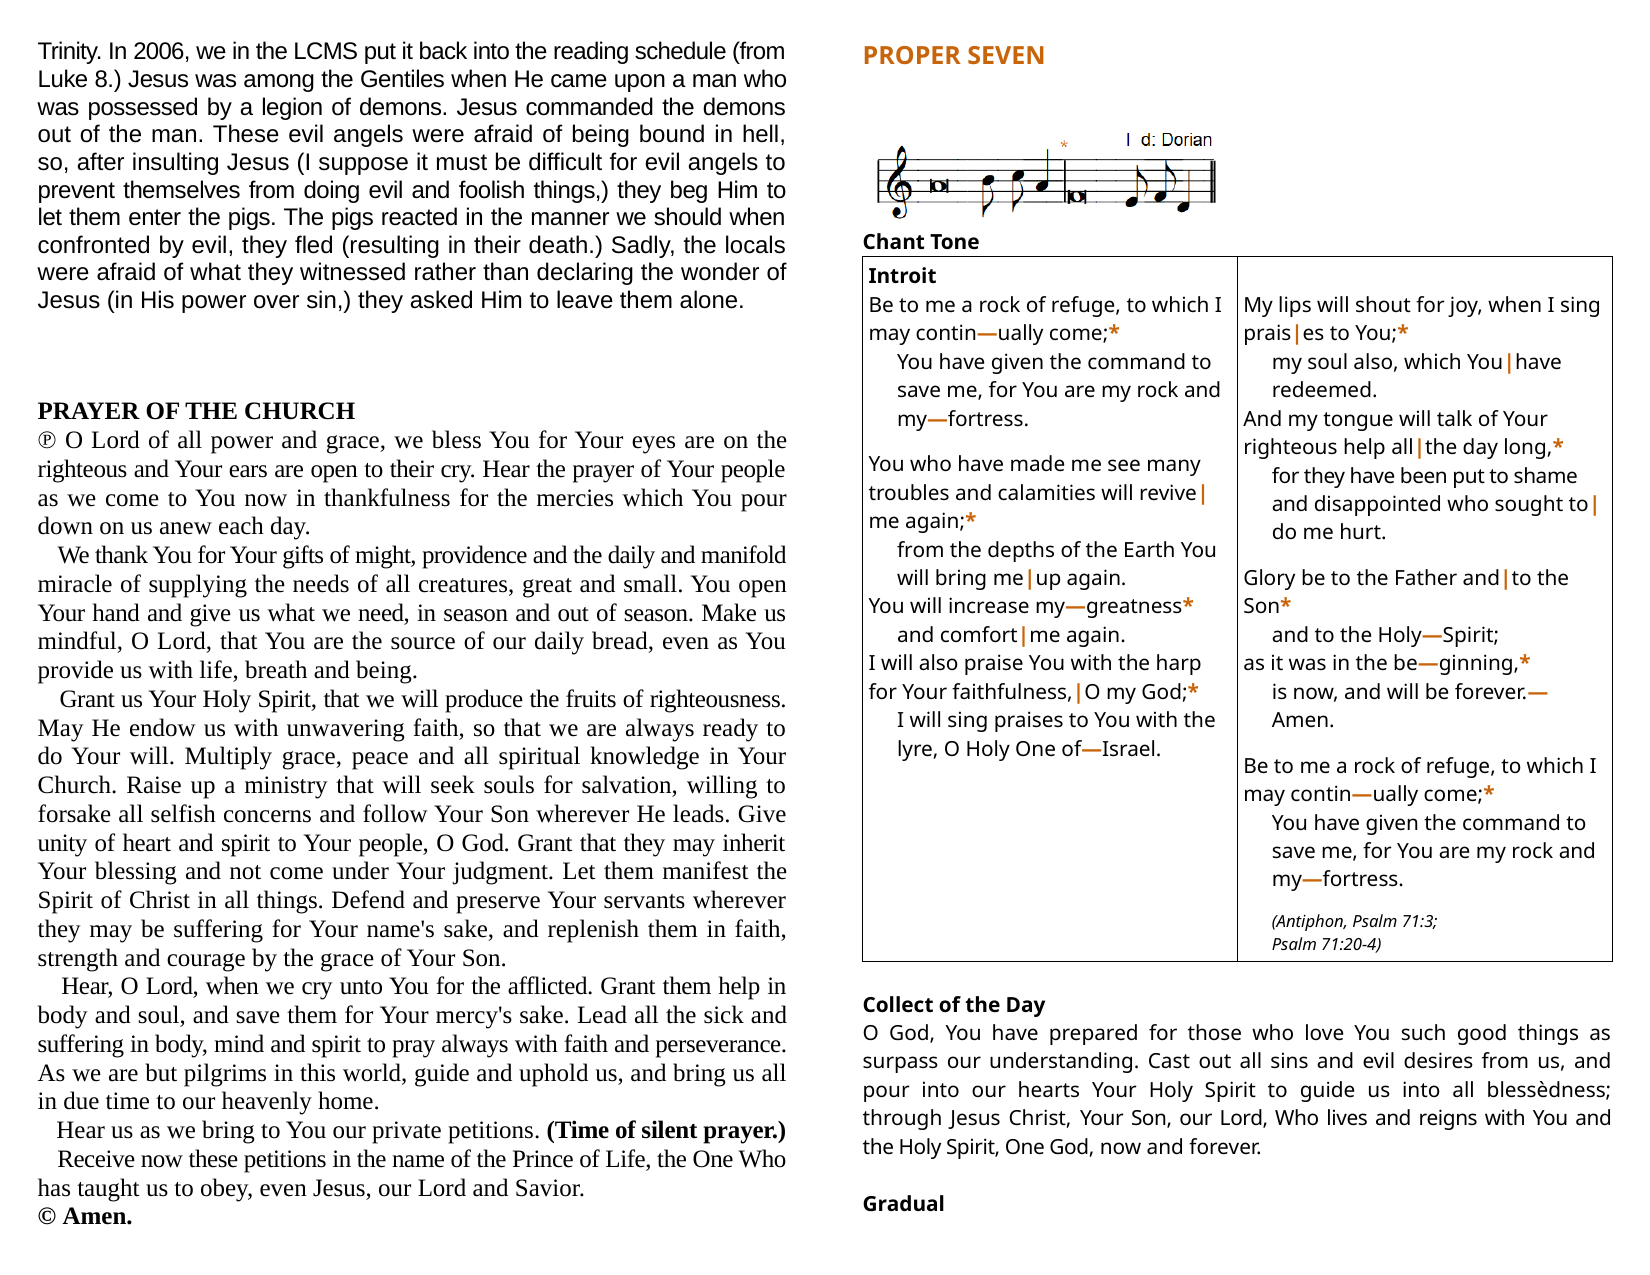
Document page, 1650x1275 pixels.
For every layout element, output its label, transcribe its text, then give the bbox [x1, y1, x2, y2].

table_header Introit Be to me a rock of refuge, to which I may contin—ually come;* You have given the command to save me, for You are my rock and my—fortress. You who have made me see many troubles and calamities will revive|me again;* from the depths of the Earth You will bring me|up again. You will increase my—greatness* and comfort|me again. I will also praise You with the harp for Your faithfulness,|O my God;* I will sing praises to You with the lyre, O Holy One of—Israel. [863, 257, 1237, 961]
text Hear, O Lord, when we cry unto You for the afflicted. Grant them help in body and soul, and save them for Your mercy's sake. Lead all the sick and suffering in body, mind and spirit to pray always with faith and perseverance. As we are but pilgrims in this world, guide and uphold us, and bring us all in due time to our heavenly home. [37, 971, 787, 1115]
text Gradual [862, 1189, 1612, 1217]
text Grant us Your Holy Spirit, that we will produce the fruits of righteousness. May He endow us with unwavering faith, so that we are always ready to do Your will. Multiply grace, peace and all spiritual knowledge in Your Church. Raise up a ministry that will seek souls for salvation, willing to forsake all selfish concerns and follow Your Son wherever He leads. Give unity of heart and spirit to Your people, O God. Grant that they may inherit Your blessing and not come under Your judgment. Let them manifest the Spirit of Christ in all things. Defend and preserve Your servants wherever they may be suffering for Your name's sake, and replenish them in faith, strength and courage by the grace of Your Son. [37, 684, 787, 971]
text O God, You have prepared for those who love You such good things as surpass our understanding. Cast out all sins and evil desires from us, and pour into our hearts Your Holy Spirit to guide us into all blessèdness; through Jesus Christ, Your Son, our Lord, Who lives and reigns with You and the Holy Spirit, One God, now and forever. [862, 1018, 1612, 1160]
text We thank You for Your gifts of might, providence and the daily and manifold miracle of supplying the needs of all creatures, great and small. You open Your hand and give us what we need, in season and out of season. Make us mindful, O Lord, that You are the source of our daily bread, even as You provide us with life, breath and being. [37, 540, 787, 684]
table_header My lips will shout for joy, when I sing prais|es to You;* my soul also, which You|have redeemed. And my tongue will talk of Your righteous help all|the day long,* for they have been put to shame and disappointed who sought to|do me hurt. Glory be to the Father and|to the Son* and to the Holy—Spirit; as it was in the be—ginning,* is now, and will be forever.—Amen. Be to me a rock of refuge, to which I may contin—ually come;* You have given the command to save me, for You are my rock and my—fortress. (Antiphon, Psalm 71:3; Psalm 71:20-4) [1238, 257, 1612, 961]
text Trinity. In 2006, we in the LCMS put it back into the reading schedule (from Luke 8.) Jesus was among the Gentiles when He came upon a man who was possessed by a legion of demons. Jesus commanded the demons out of the man. These evil angels were afraid of being bound in hell, so, after insulting Jesus (I suppose it must be difficult for evil angels to prevent themselves from doing evil and foolish things,) they beg Him to let them enter the pigs. The pigs reacted in the manner we should when confronted by evil, they fled (resulting in their death.) Sadly, the locals were afraid of what they witnessed rather than declaring the wonder of Jesus (in His power over sin,) they asked Him to leave them alone. [37, 37, 787, 313]
text ℗ O Lord of all power and grace, we bless You for Your eyes are on the righteous and Your ears are open to their cry. Hear the prayer of Your people as we come to You now in thankfulness for the mercies which You pour down on us anew each day. [37, 425, 787, 540]
text PRAYER OF THE CHURCH [37, 396, 787, 425]
picture [870, 126, 1224, 228]
text Chant Tone [862, 100, 1612, 256]
text Receive now these petitions in the name of the Prince of Life, the One Who has taught us to obey, even Jesus, our Lord and Savior. [37, 1144, 787, 1201]
text Hear us as we bring to You our private petitions. (Time of silent prayer.) [37, 1115, 787, 1144]
text © Amen. [37, 1201, 787, 1230]
text PROPER SEVEN [862, 37, 1612, 72]
text Collect of the Day [862, 990, 1612, 1018]
